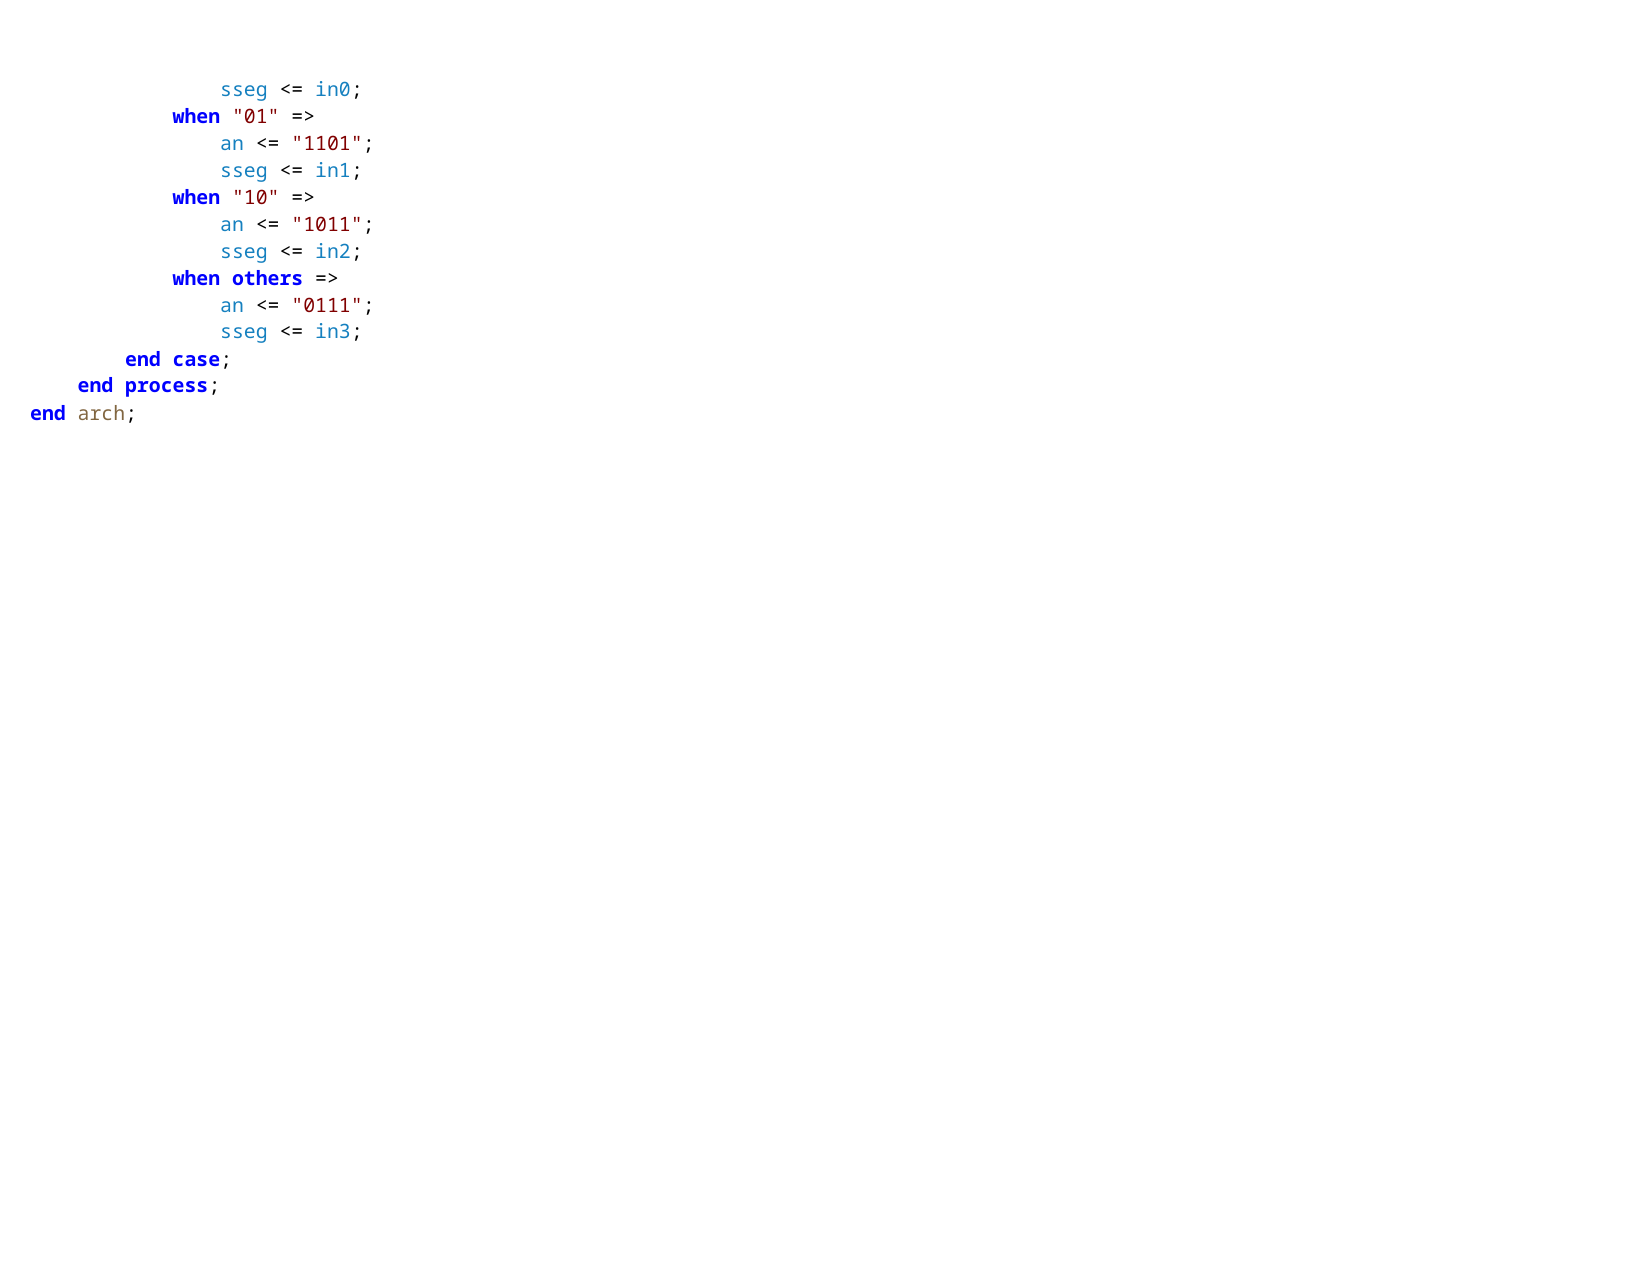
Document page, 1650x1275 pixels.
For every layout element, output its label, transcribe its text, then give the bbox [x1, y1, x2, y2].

text an <= "0111"; [30, 291, 1620, 318]
text end process; [30, 372, 1620, 399]
text sseg <= in0; [30, 75, 1620, 102]
text an <= "1101"; [30, 129, 1620, 156]
text sseg <= in3; [30, 318, 1620, 345]
text an <= "1011"; [30, 210, 1620, 237]
text sseg <= in1; [30, 156, 1620, 183]
text end case; [30, 345, 1620, 372]
text when "01" => [30, 102, 1620, 129]
text when others => [30, 264, 1620, 291]
text when "10" => [30, 183, 1620, 210]
text sseg <= in2; [30, 237, 1620, 264]
text end arch; [30, 399, 1620, 426]
